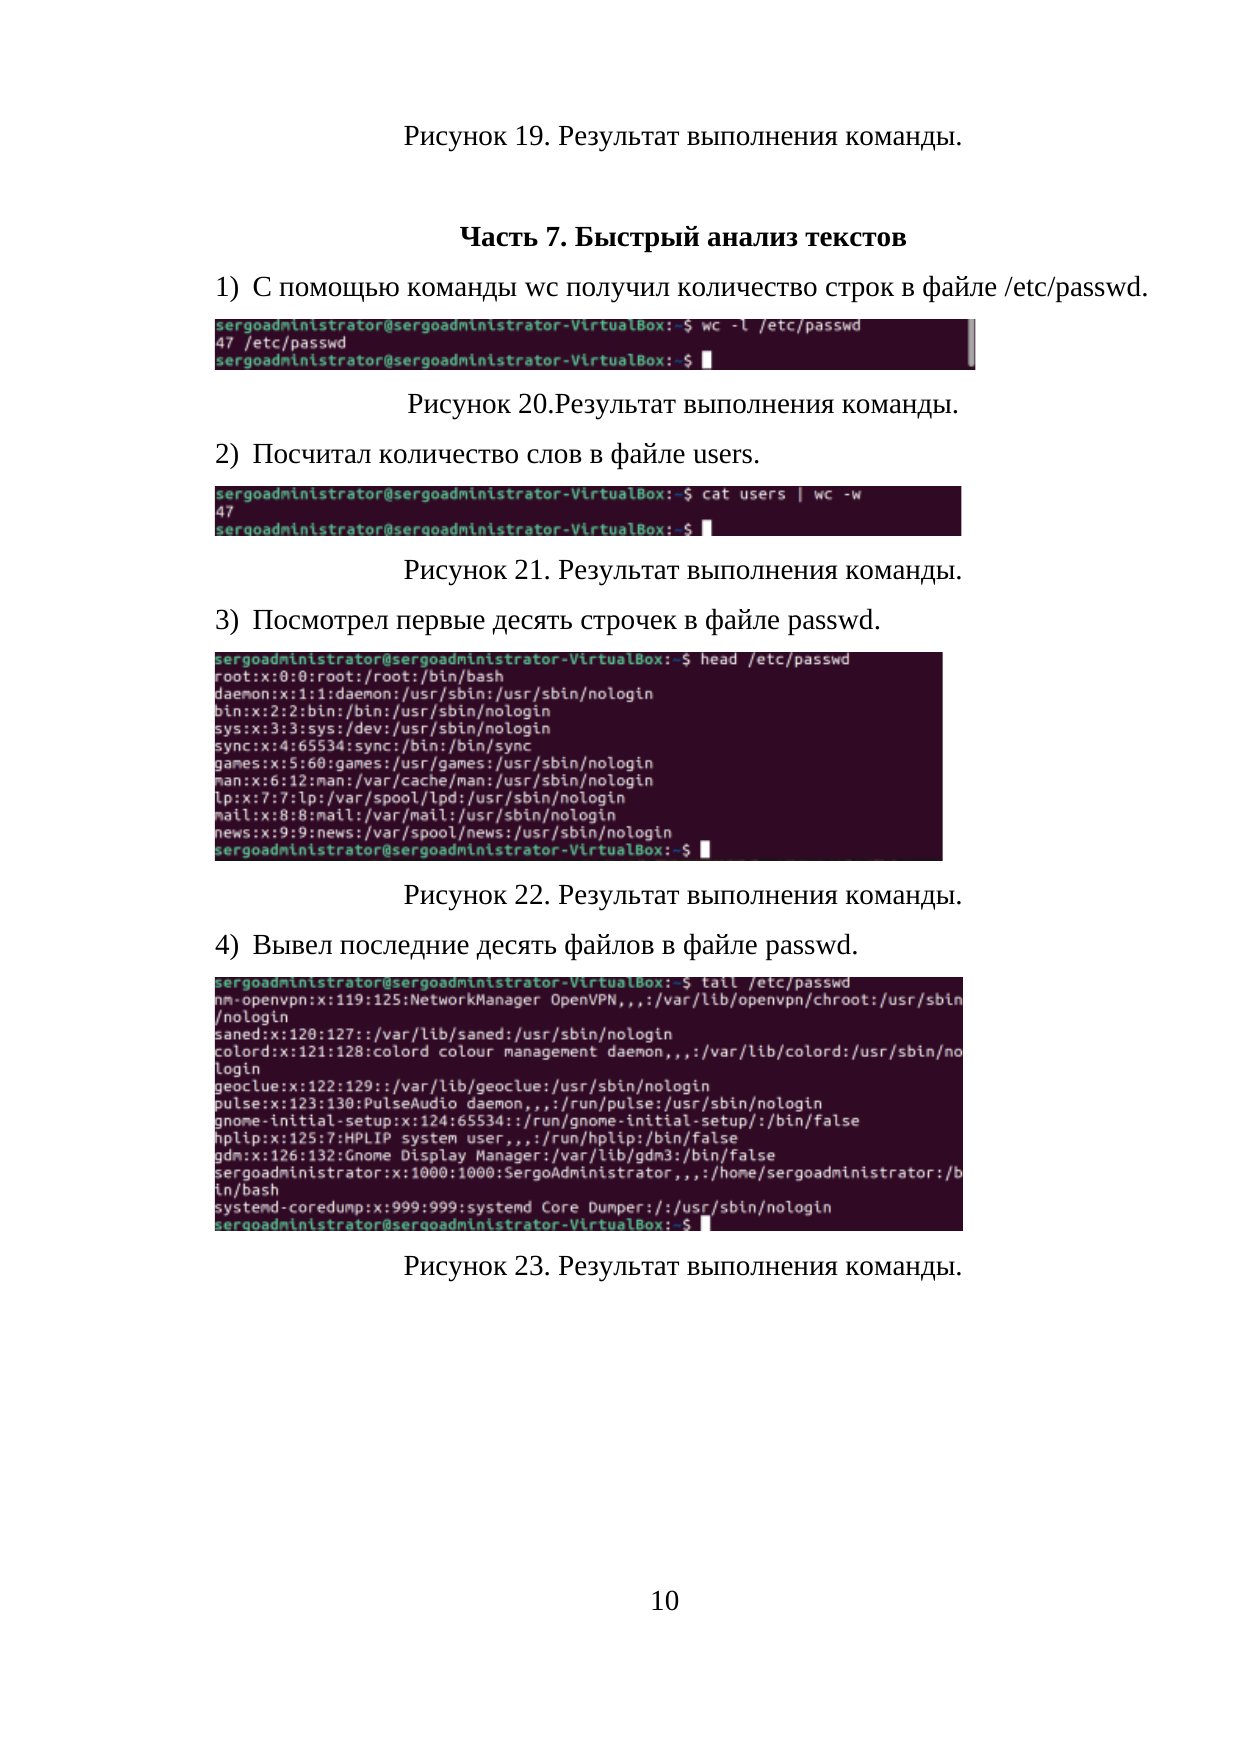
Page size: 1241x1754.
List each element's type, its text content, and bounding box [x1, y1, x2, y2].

text Рисунок 20.Результат выполнения команды. [215, 386, 1152, 420]
list Посмотрел первые десять строчек в файле passwd. [215, 602, 1152, 636]
list Вывел последние десять файлов в файле passwd. [215, 927, 1152, 961]
picture [214, 486, 962, 536]
picture [214, 977, 963, 1231]
text Рисунок 23. Результат выполнения команды. [215, 1248, 1152, 1281]
text Рисунок 22. Результат выполнения команды. [215, 877, 1152, 911]
text Рисунок 19. Результат выполнения команды. [215, 118, 1152, 152]
picture [214, 319, 976, 370]
text Рисунок 21. Результат выполнения команды. [215, 552, 1152, 586]
picture [214, 652, 943, 861]
list С помощью команды wc получил количество строк в файле /etc/passwd. [215, 269, 1152, 303]
text Часть 7. Быстрый анализ текстов [215, 219, 1152, 252]
list Посчитал количество слов в файле users. [215, 436, 1152, 470]
